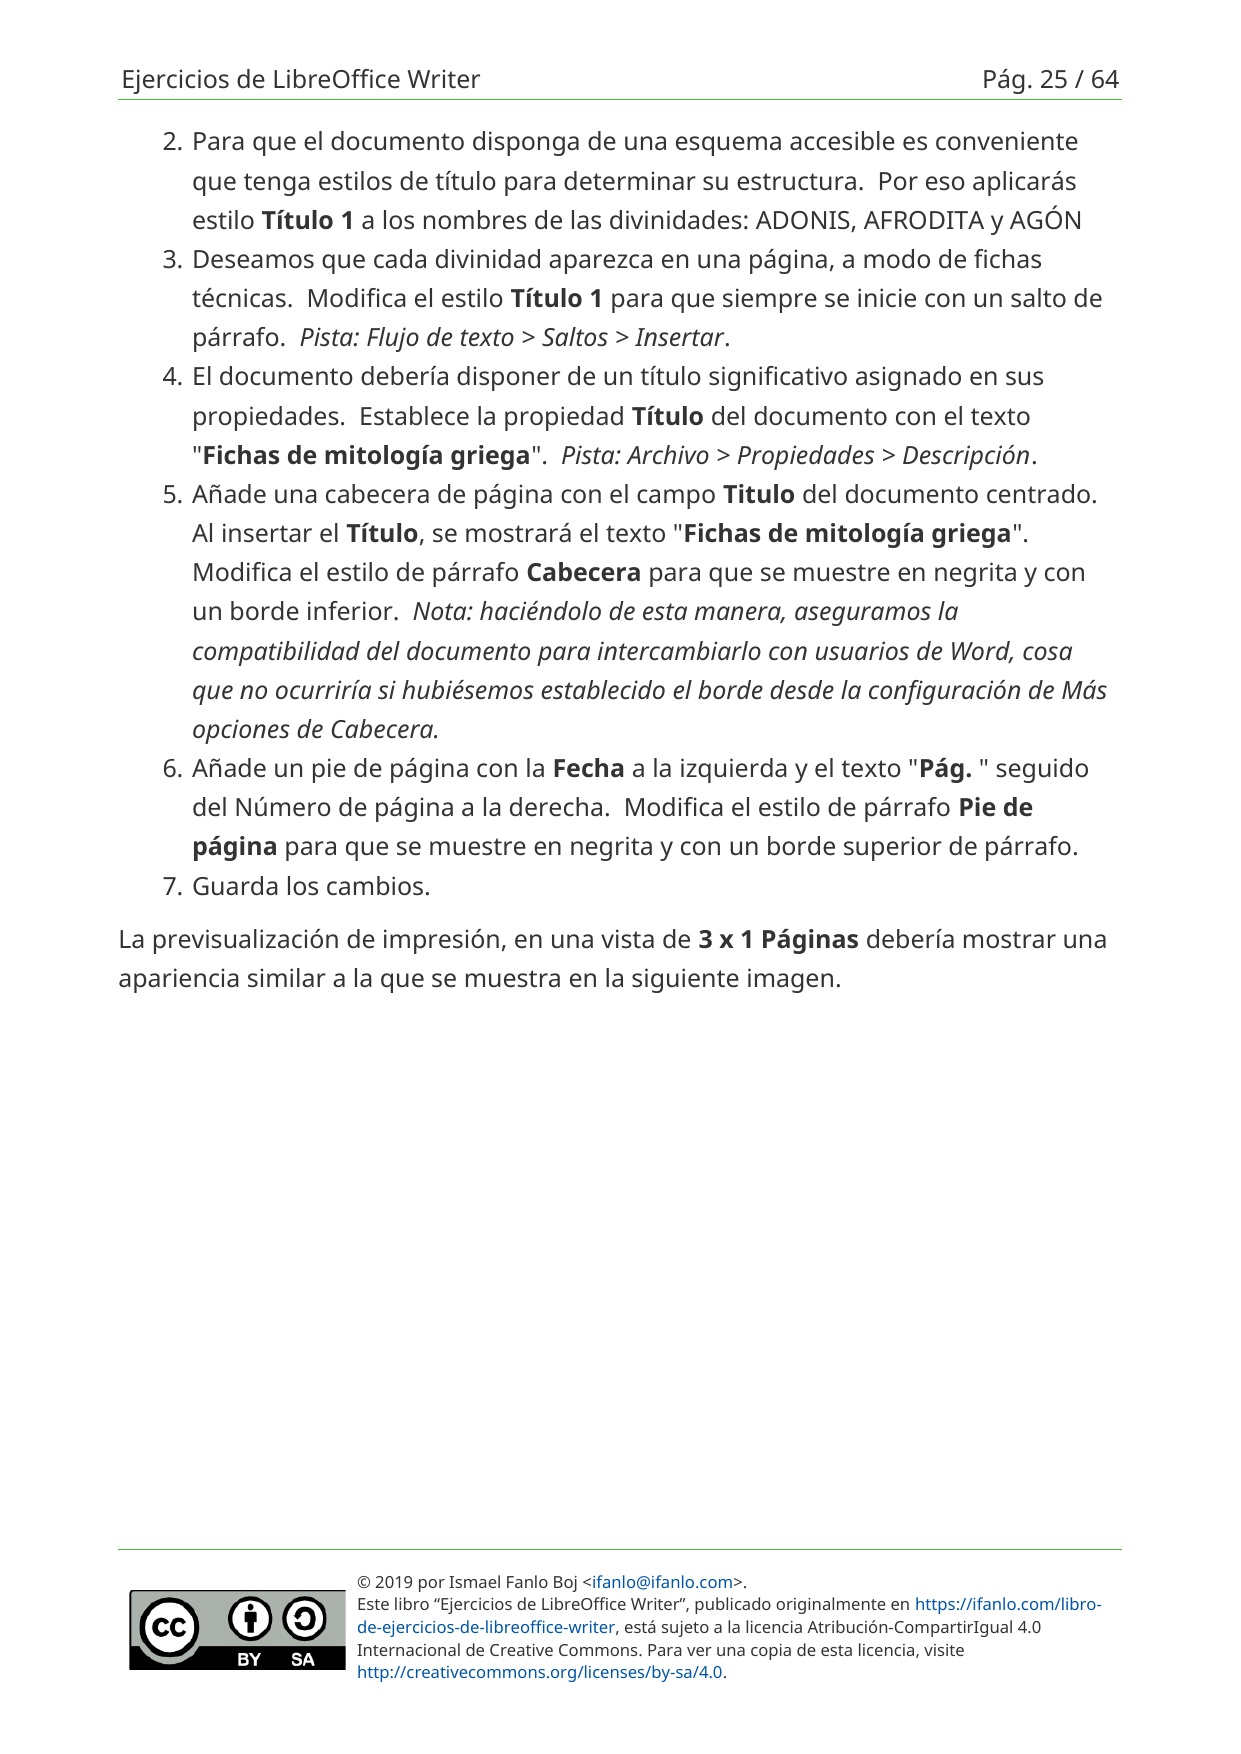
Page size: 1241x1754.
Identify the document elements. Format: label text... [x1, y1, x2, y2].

picture [129, 1590, 346, 1670]
list Para que el documento disponga de una esquema accesible es conveniente que tenga estilos de título para determinar su estructura. Por eso aplicarás estilo Título 1 a los nombres de las divinidades: ADONIS, AFRODITA y AGÓN [162, 124, 1122, 236]
list Añade un pie de página con la Fecha a la izquierda y el texto "Pág. " seguido del Número de página a la derecha. Modifica el estilo de párrafo Pie de página para que se muestre en negrita y con un borde superior de párrafo. [162, 751, 1122, 863]
text La previsualización de impresión, en una vista de 3 x 1 Páginas debería mostrar una apariencia similar a la que se muestra en la siguiente imagen. [118, 922, 1122, 995]
list Añade una cabecera de página con el campo Titulo del documento centrado. Al insertar el Título, se mostrará el texto "Fichas de mitología griega". Modifica el estilo de párrafo Cabecera para que se muestre en negrita y con un borde inferior. Nota: haciéndolo de esta manera, aseguramos la compatibilidad del documento para intercambiarlo con usuarios de Word, cosa que no ocurriría si hubiésemos establecido el borde desde la configuración de Más opciones de Cabecera. [162, 477, 1122, 746]
list Guarda los cambios. [162, 868, 1122, 902]
list Deseamos que cada divinidad aparezca en una página, a modo de fichas técnicas. Modifica el estilo Título 1 para que siempre se inicie con un salto de párrafo. Pista: Flujo de texto > Saltos > Insertar. [162, 242, 1122, 354]
list El documento debería disponer de un título significativo asignado en sus propiedades. Establece la propiedad Título del documento con el texto "Fichas de mitología griega". Pista: Archivo > Propiedades > Descripción. [162, 359, 1122, 471]
